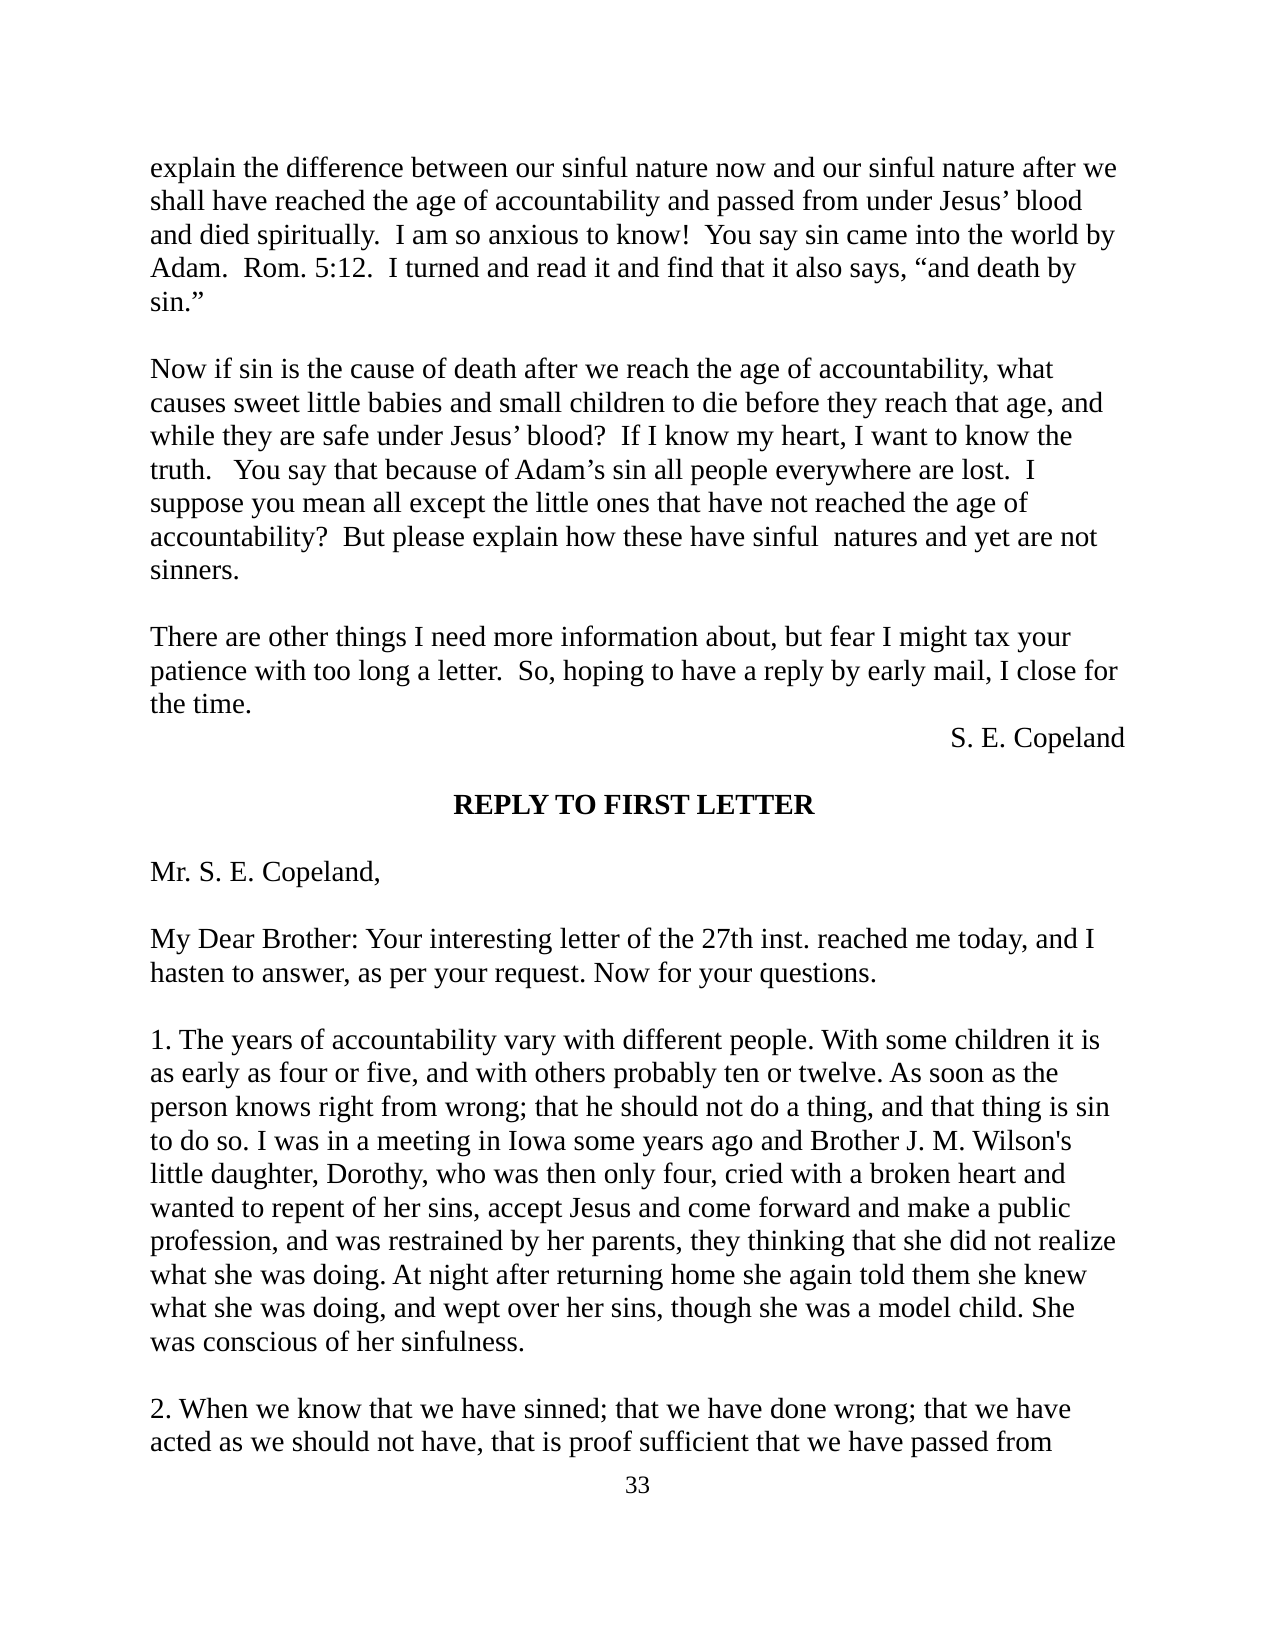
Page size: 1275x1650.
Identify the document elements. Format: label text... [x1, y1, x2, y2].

text Now if sin is the cause of death after we reach the age of accountability, what causes sweet little babies and small children to die before they reach that age, and while they are safe under Jesus’ blood? If I know my heart, I want to know the truth. You say that because of Adam’s sin all people everywhere are lost. I suppose you mean all except the little ones that have not reached the age of accountability? But please explain how these have sinful natures and yet are not sinners. [150, 351, 1125, 586]
text 2. When we know that we have sinned; that we have done wrong; that we have acted as we should not have, that is proof sufficient that we have passed from [150, 1391, 1125, 1458]
text My Dear Brother: Your interesting letter of the 27th inst. reached me today, and I hasten to answer, as per your request. Now for your questions. [150, 921, 1125, 988]
text S. E. Copeland [150, 720, 1125, 754]
text REPLY TO FIRST LETTER [150, 787, 1125, 821]
text 1. The years of accountability vary with different people. With some children it is as early as four or five, and with others probably ten or twelve. As soon as the person knows right from wrong; that he should not do a thing, and that thing is sin to do so. I was in a meeting in Iowa some years ago and Brother J. M. Wilson's little daughter, Dorothy, who was then only four, cried with a broken heart and wanted to repent of her sins, accept Jesus and come forward and make a public profession, and was restrained by her parents, they thinking that she did not realize what she was doing. At night after returning home she again told them she knew what she was doing, and wept over her sins, though she was a model child. She was conscious of her sinfulness. [150, 1022, 1125, 1357]
text Mr. S. E. Copeland, [150, 854, 1125, 888]
text explain the difference between our sinful nature now and our sinful nature after we shall have reached the age of accountability and passed from under Jesus’ blood and died spiritually. I am so anxious to know! You say sin came into the world by Adam. Rom. 5:12. I turned and read it and find that it also says, “and death by sin.” [150, 150, 1125, 318]
text There are other things I need more information about, but fear I might tax your patience with too long a letter. So, hoping to have a reply by early mail, I close for the time. [150, 619, 1125, 720]
